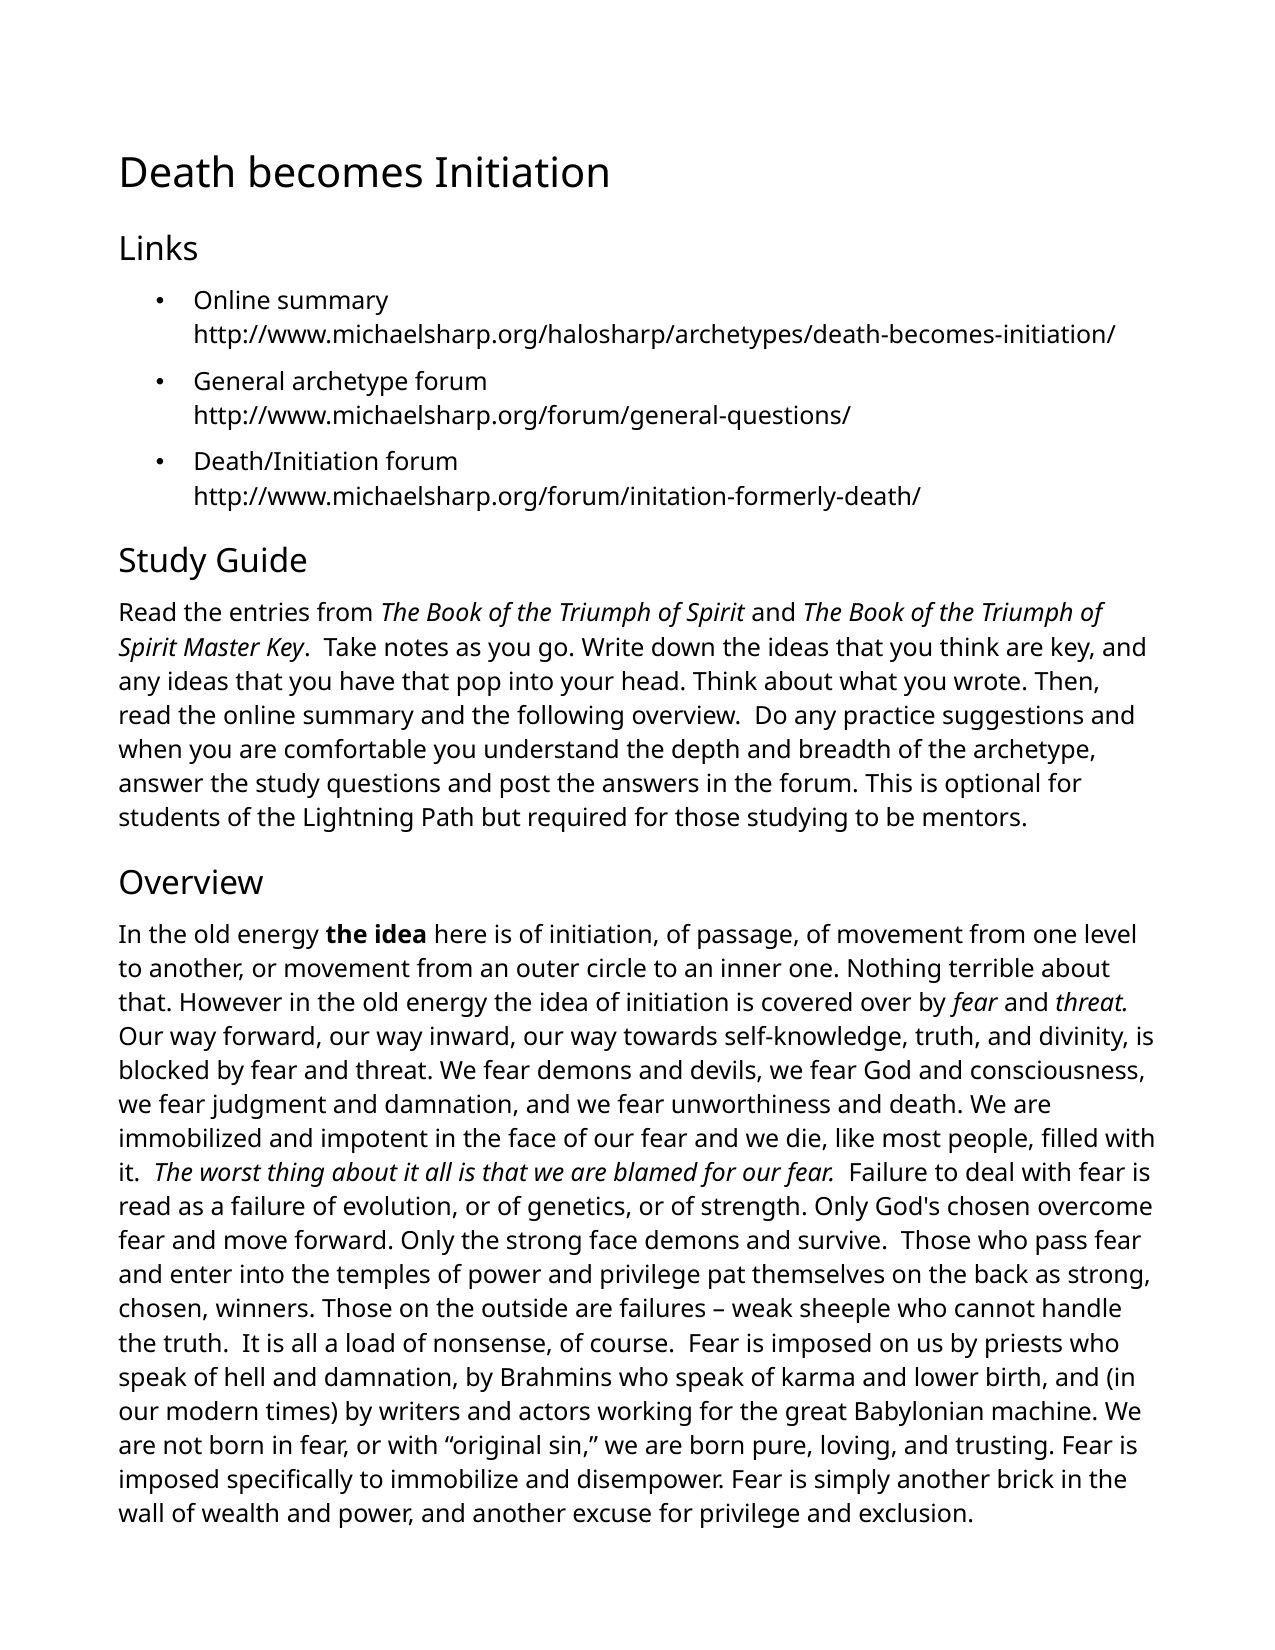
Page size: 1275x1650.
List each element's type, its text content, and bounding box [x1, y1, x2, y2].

list Death/Initiation forum http://www.michaelsharp.org/forum/initation-formerly-death/ [156, 444, 1157, 512]
subtitle Links [118, 225, 1157, 270]
list General archetype forum http://www.michaelsharp.org/forum/general-questions/ [156, 363, 1157, 432]
list Online summary http://www.michaelsharp.org/halosharp/archetypes/death-becomes-initiation/ [156, 283, 1157, 351]
text Read the entries from The Book of the Triumph of Spirit and The Book of the Triumph of Spirit Master Key. Take notes as you go. Write down the ideas that you think are key, and any ideas that you have that pop into your head. Think about what you wrote. Then, read the online summary and the following overview. Do any practice suggestions and when you are comfortable you understand the depth and breadth of the archetype, answer the study questions and post the answers in the forum. This is optional for students of the Lightning Path but required for those studying to be mentors. [118, 595, 1157, 833]
subtitle Death becomes Initiation [118, 143, 1157, 200]
subtitle Overview [118, 858, 1157, 904]
text In the old energy the idea here is of initiation, of passage, of movement from one level to another, or movement from an outer circle to an inner one. Nothing terrible about that. However in the old energy the idea of initiation is covered over by fear and threat. Our way forward, our way inward, our way towards self-knowledge, truth, and divinity, is blocked by fear and threat. We fear demons and devils, we fear God and consciousness, we fear judgment and damnation, and we fear unworthiness and death. We are immobilized and impotent in the face of our fear and we die, like most people, filled with it. The worst thing about it all is that we are blamed for our fear. Failure to deal with fear is read as a failure of evolution, or of genetics, or of strength. Only God's chosen overcome fear and move forward. Only the strong face demons and survive. Those who pass fear and enter into the temples of power and privilege pat themselves on the back as strong, chosen, winners. Those on the outside are failures – weak sheeple who cannot handle the truth. It is all a load of nonsense, of course. Fear is imposed on us by priests who speak of hell and damnation, by Brahmins who speak of karma and lower birth, and (in our modern times) by writers and actors working for the great Babylonian machine. We are not born in fear, or with “original sin,” we are born pure, loving, and trusting. Fear is imposed specifically to immobilize and disempower. Fear is simply another brick in the wall of wealth and power, and another excuse for privilege and exclusion. [118, 916, 1157, 1529]
subtitle Study Guide [118, 537, 1157, 583]
